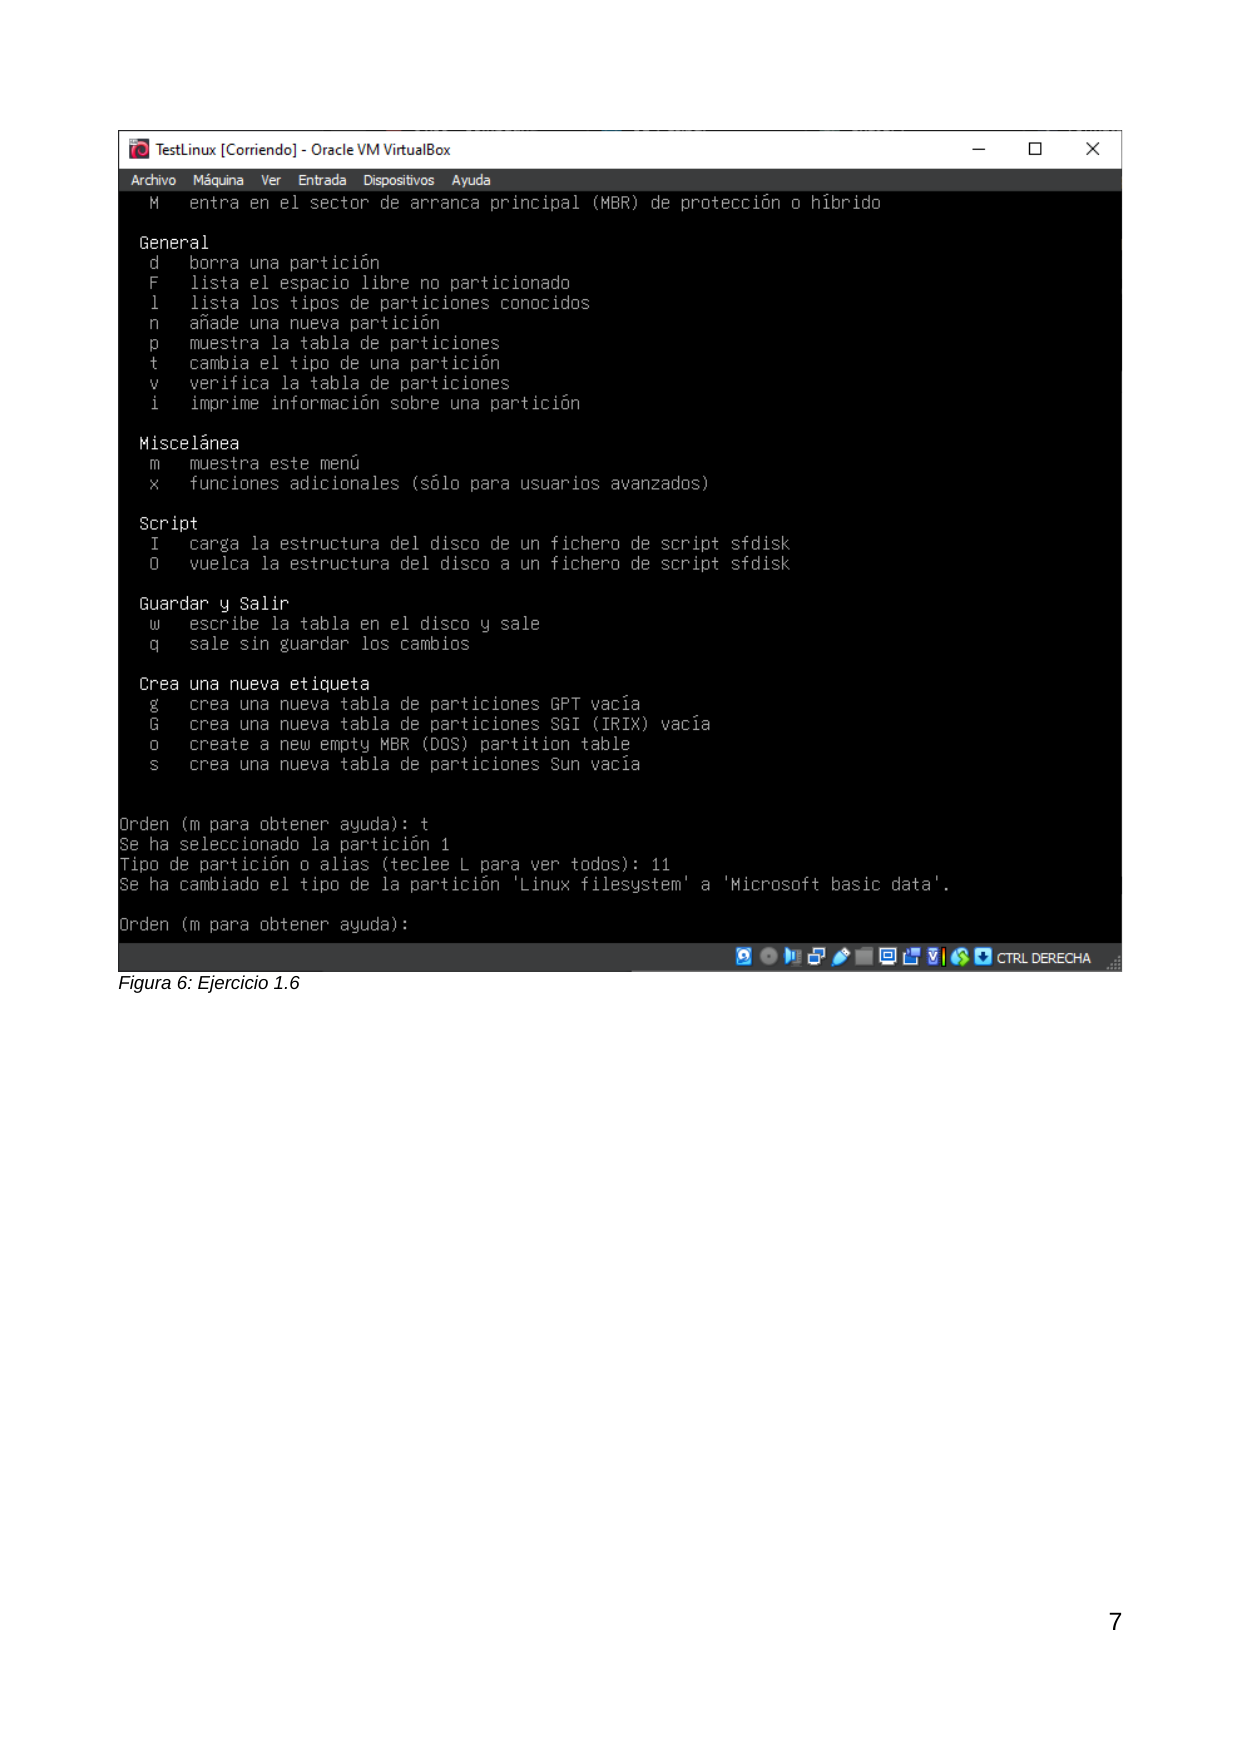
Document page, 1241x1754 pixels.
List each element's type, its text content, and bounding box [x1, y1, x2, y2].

picture [118, 130, 1123, 972]
text Figura 6: Ejercicio 1.6 [118, 972, 1122, 993]
